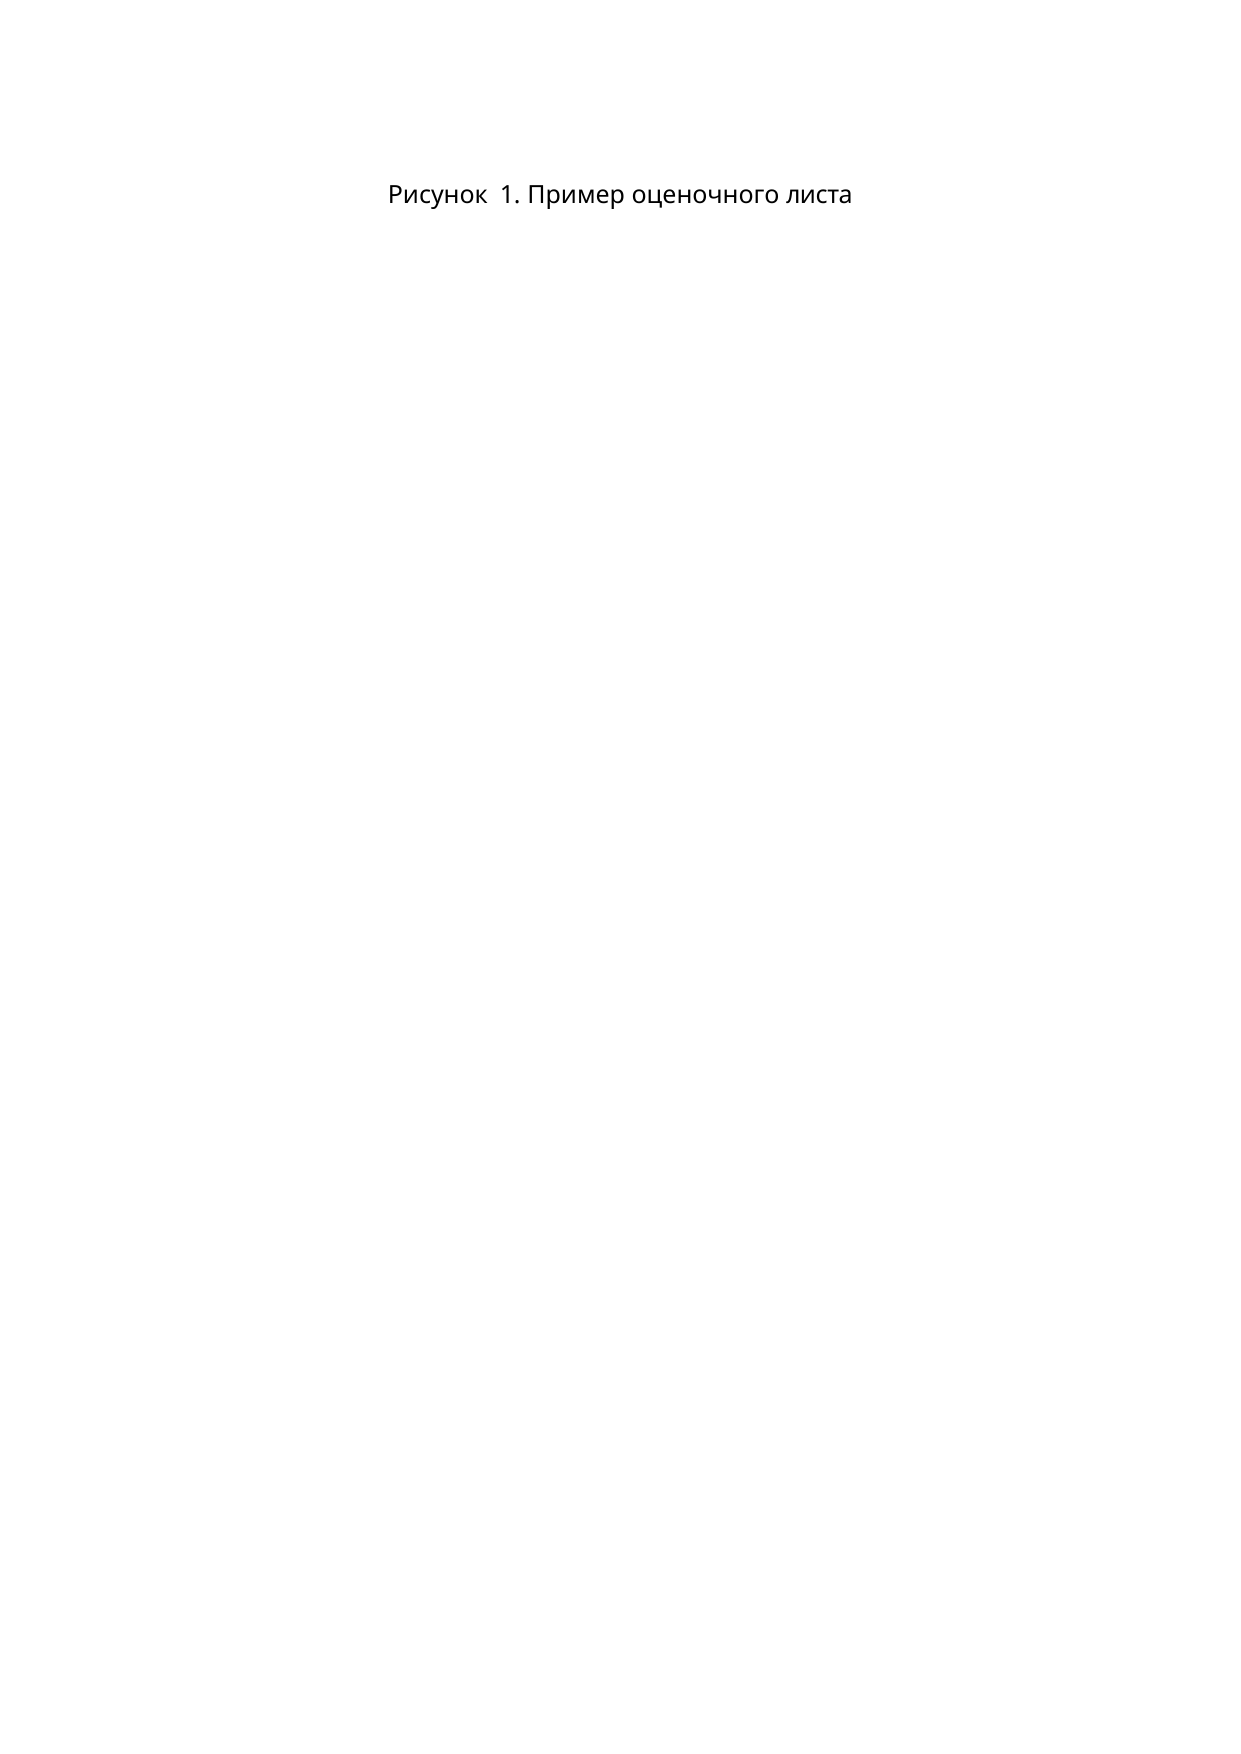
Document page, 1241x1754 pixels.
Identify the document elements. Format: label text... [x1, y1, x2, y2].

text Рисунок 1. Пример оценочного листа [120, 177, 1121, 211]
